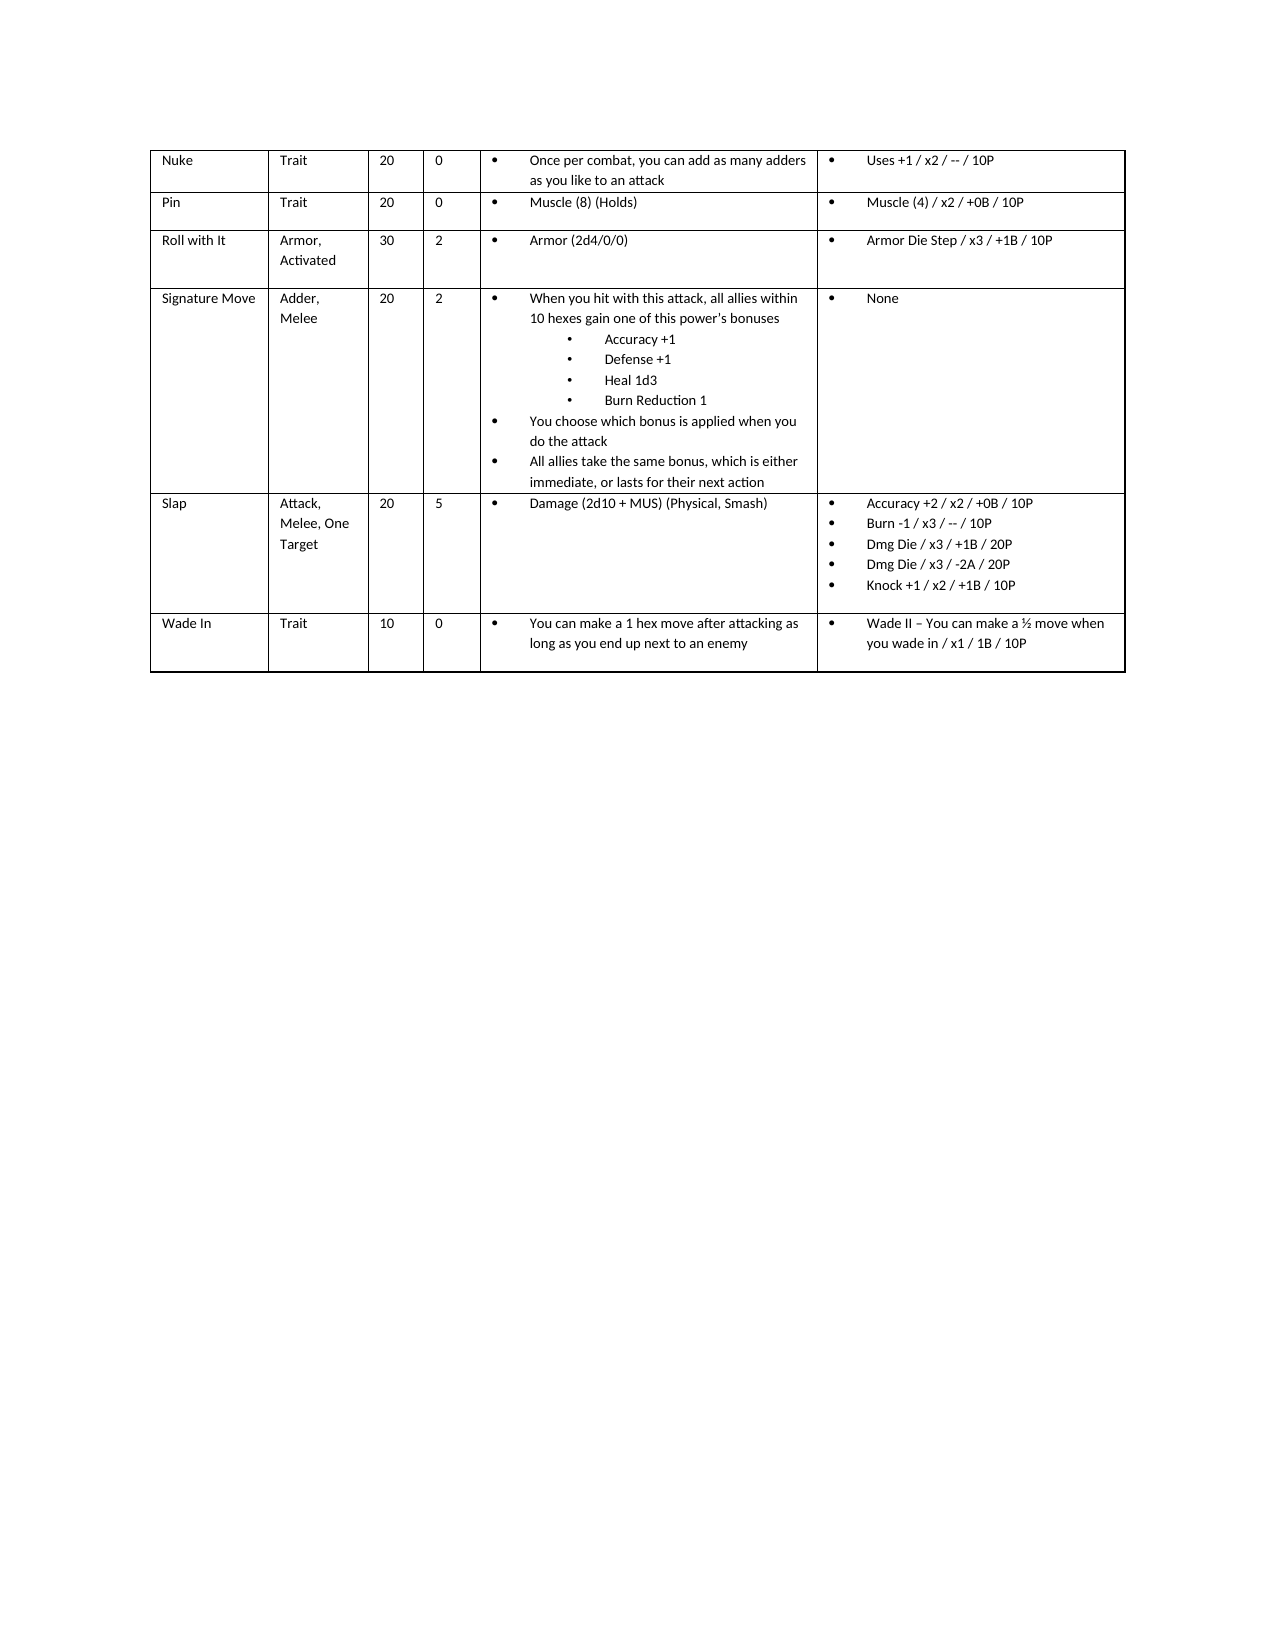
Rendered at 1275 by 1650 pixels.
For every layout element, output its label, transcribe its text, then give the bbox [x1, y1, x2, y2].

table_cell Once per combat, you can add as many adders as you like to an attack [481, 151, 817, 192]
table_cell Muscle (8) (Holds) [481, 193, 817, 230]
table_cell 20 [369, 494, 423, 613]
table_cell 0 [424, 193, 480, 230]
table_cell Armor Die Step / x3 / +1B / 10P [818, 231, 1124, 288]
table_cell 2 [424, 231, 480, 288]
table_cell Damage (2d10 + MUS) (Physical, Smash) [481, 494, 817, 613]
table_cell Trait [269, 614, 368, 671]
table_cell You can make a 1 hex move after attacking as long as you end up next to an enemy [481, 614, 817, 671]
table_cell 10 [369, 614, 423, 671]
table_cell 30 [369, 231, 423, 288]
table_cell 20 [369, 151, 423, 192]
table_cell Roll with It [151, 231, 268, 288]
table_cell Pin [151, 193, 268, 230]
table_cell 20 [369, 289, 423, 493]
table_cell 0 [424, 614, 480, 671]
table_cell Trait [269, 151, 368, 192]
table_cell Accuracy +2 / x2 / +0B / 10P Burn -1 / x3 / -- / 10P Dmg Die / x3 / +1B / 20P Dmg Die / x3 / -2A / 20P Knock +1 / x2 / +1B / 10P [818, 494, 1124, 613]
table_cell None [818, 289, 1124, 493]
table_cell Trait [269, 193, 368, 230]
table_cell Armor, Activated [269, 231, 368, 288]
table_cell Nuke [151, 151, 268, 192]
table_cell Muscle (4) / x2 / +0B / 10P [818, 193, 1124, 230]
table_cell Adder, Melee [269, 289, 368, 493]
table_cell Wade In [151, 614, 268, 671]
table_cell Armor (2d4/0/0) [481, 231, 817, 288]
table_cell Slap [151, 494, 268, 613]
table_cell 2 [424, 289, 480, 493]
table_cell 0 [424, 151, 480, 192]
table_cell When you hit with this attack, all allies within 10 hexes gain one of this power’s bonuses Accuracy +1 Defense +1 Heal 1d3 Burn Reduction 1 You choose which bonus is applied when you do the attack All allies take the same bonus, which is either immediate, or lasts for their next action [481, 289, 817, 493]
table_cell 20 [369, 193, 423, 230]
table_cell Signature Move [151, 289, 268, 493]
table_cell Attack, Melee, One Target [269, 494, 368, 613]
table_cell 5 [424, 494, 480, 613]
table_cell Wade II – You can make a ½ move when you wade in / x1 / 1B / 10P [818, 614, 1124, 671]
table_cell Uses +1 / x2 / -- / 10P [818, 151, 1124, 192]
